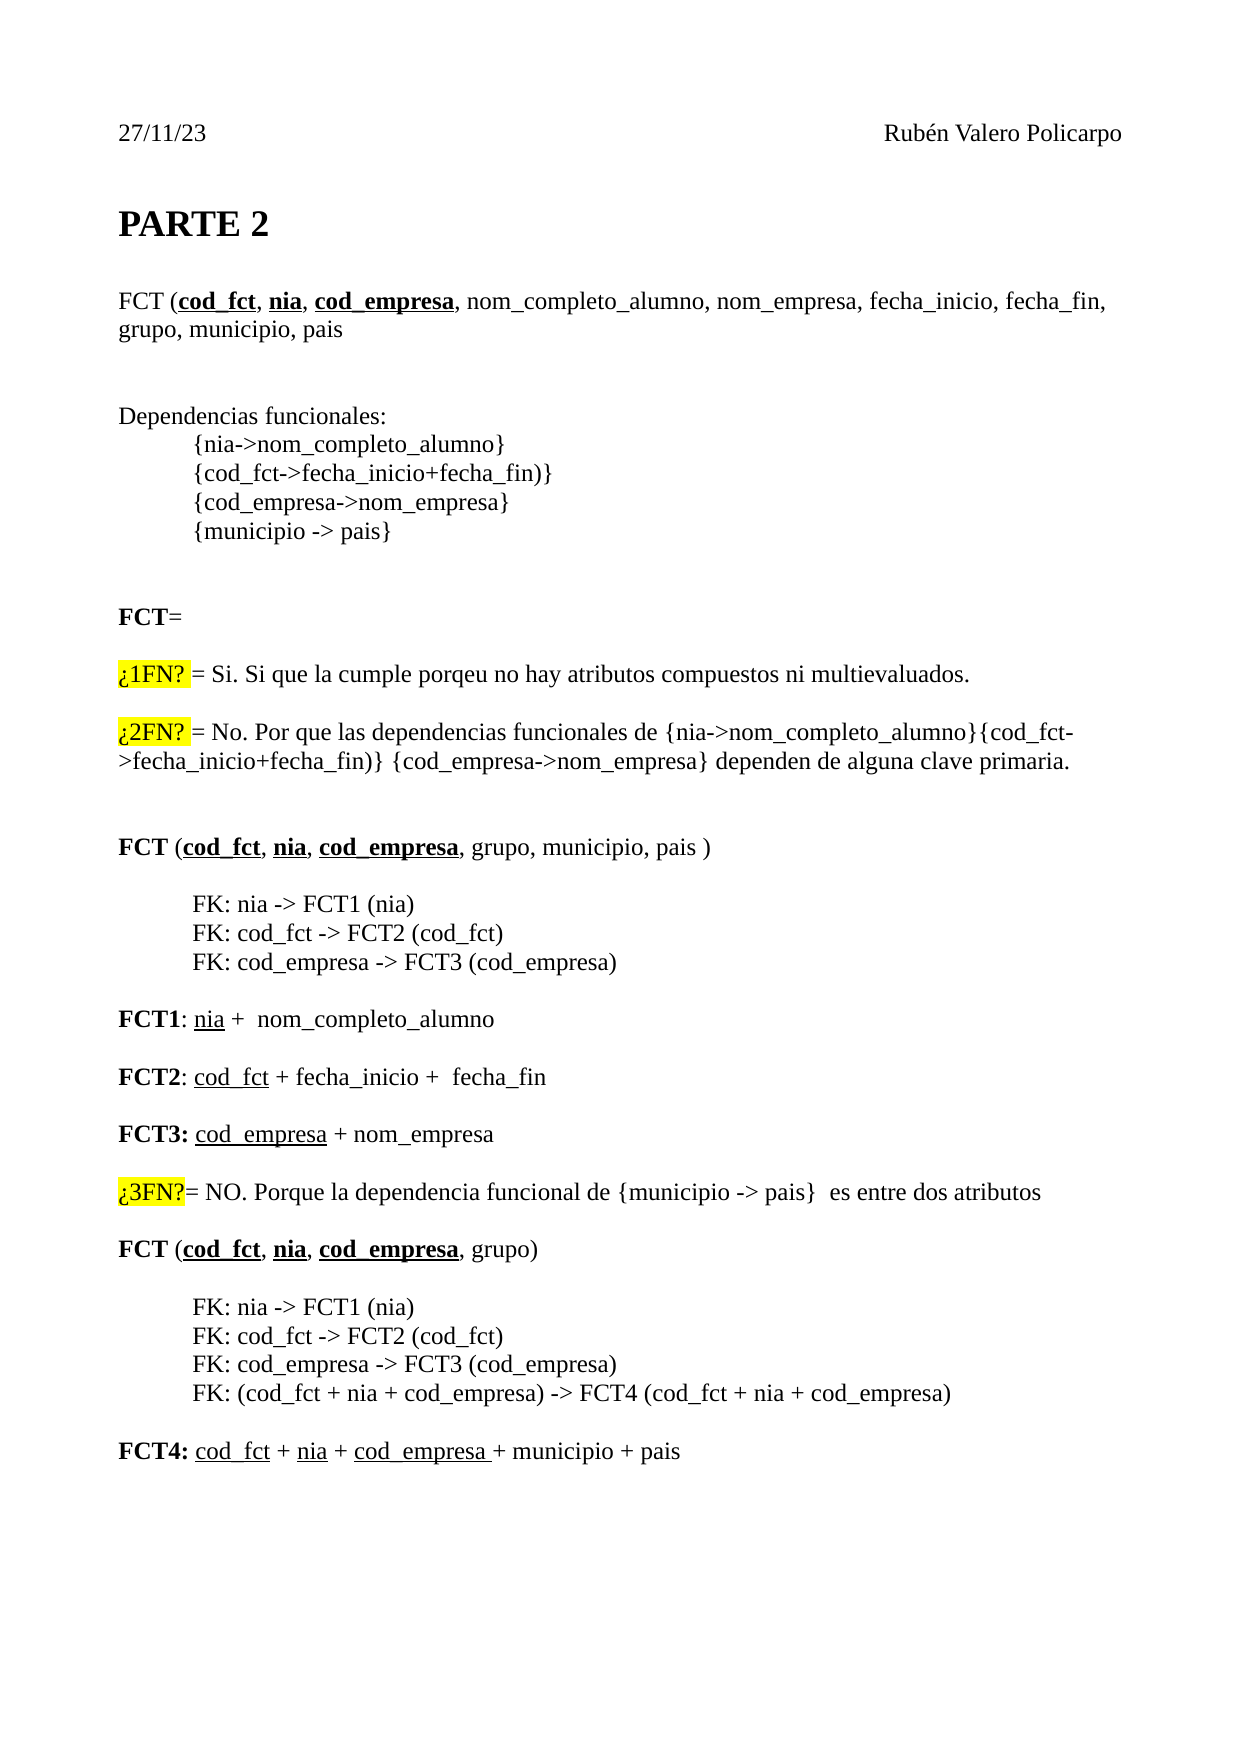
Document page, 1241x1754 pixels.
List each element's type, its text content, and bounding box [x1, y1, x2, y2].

text FCT3: cod_empresa + nom_empresa [118, 1119, 1122, 1148]
text FCT (cod_fct, nia, cod_empresa, nom_completo_alumno, nom_empresa, fecha_inicio, fecha_fin, grupo, municipio, pais [118, 286, 1122, 343]
text {nia->nom_completo_alumno} [118, 429, 1122, 458]
text FK: nia -> FCT1 (nia) [118, 1292, 1122, 1321]
text ¿3FN?= NO. Porque la dependencia funcional de {municipio -> pais} es entre dos atributos [118, 1177, 1122, 1206]
text {cod_empresa->nom_empresa} [118, 487, 1122, 516]
text FCT (cod_fct, nia, cod_empresa, grupo, municipio, pais ) [118, 832, 1122, 861]
text FCT2: cod_fct + fecha_inicio + fecha_fin [118, 1062, 1122, 1091]
subtitle PARTE 2 [118, 201, 1122, 244]
text ¿1FN? = Si. Si que la cumple porqeu no hay atributos compuestos ni multievaluados. [118, 659, 1122, 688]
text FK: cod_fct -> FCT2 (cod_fct) [118, 918, 1122, 947]
text FK: (cod_fct + nia + cod_empresa) -> FCT4 (cod_fct + nia + cod_empresa) [118, 1378, 1122, 1407]
text FCT= [118, 602, 1122, 631]
text FK: nia -> FCT1 (nia) [118, 889, 1122, 918]
text FK: cod_empresa -> FCT3 (cod_empresa) [118, 947, 1122, 976]
text FCT4: cod_fct + nia + cod_empresa + municipio + pais [118, 1436, 1122, 1464]
text {cod_fct->fecha_inicio+fecha_fin)} [118, 458, 1122, 487]
text Dependencias funcionales: [118, 401, 1122, 429]
text ¿2FN? = No. Por que las dependencias funcionales de {nia->nom_completo_alumno}{cod_fct->fecha_inicio+fecha_fin)} {cod_empresa->nom_empresa} dependen de alguna clave primaria. [118, 717, 1122, 774]
text FCT1: nia + nom_completo_alumno [118, 1004, 1122, 1033]
text FK: cod_fct -> FCT2 (cod_fct) [118, 1321, 1122, 1349]
text {municipio -> pais} [118, 516, 1122, 544]
text FCT (cod_fct, nia, cod_empresa, grupo) [118, 1234, 1122, 1263]
text FK: cod_empresa -> FCT3 (cod_empresa) [118, 1349, 1122, 1378]
